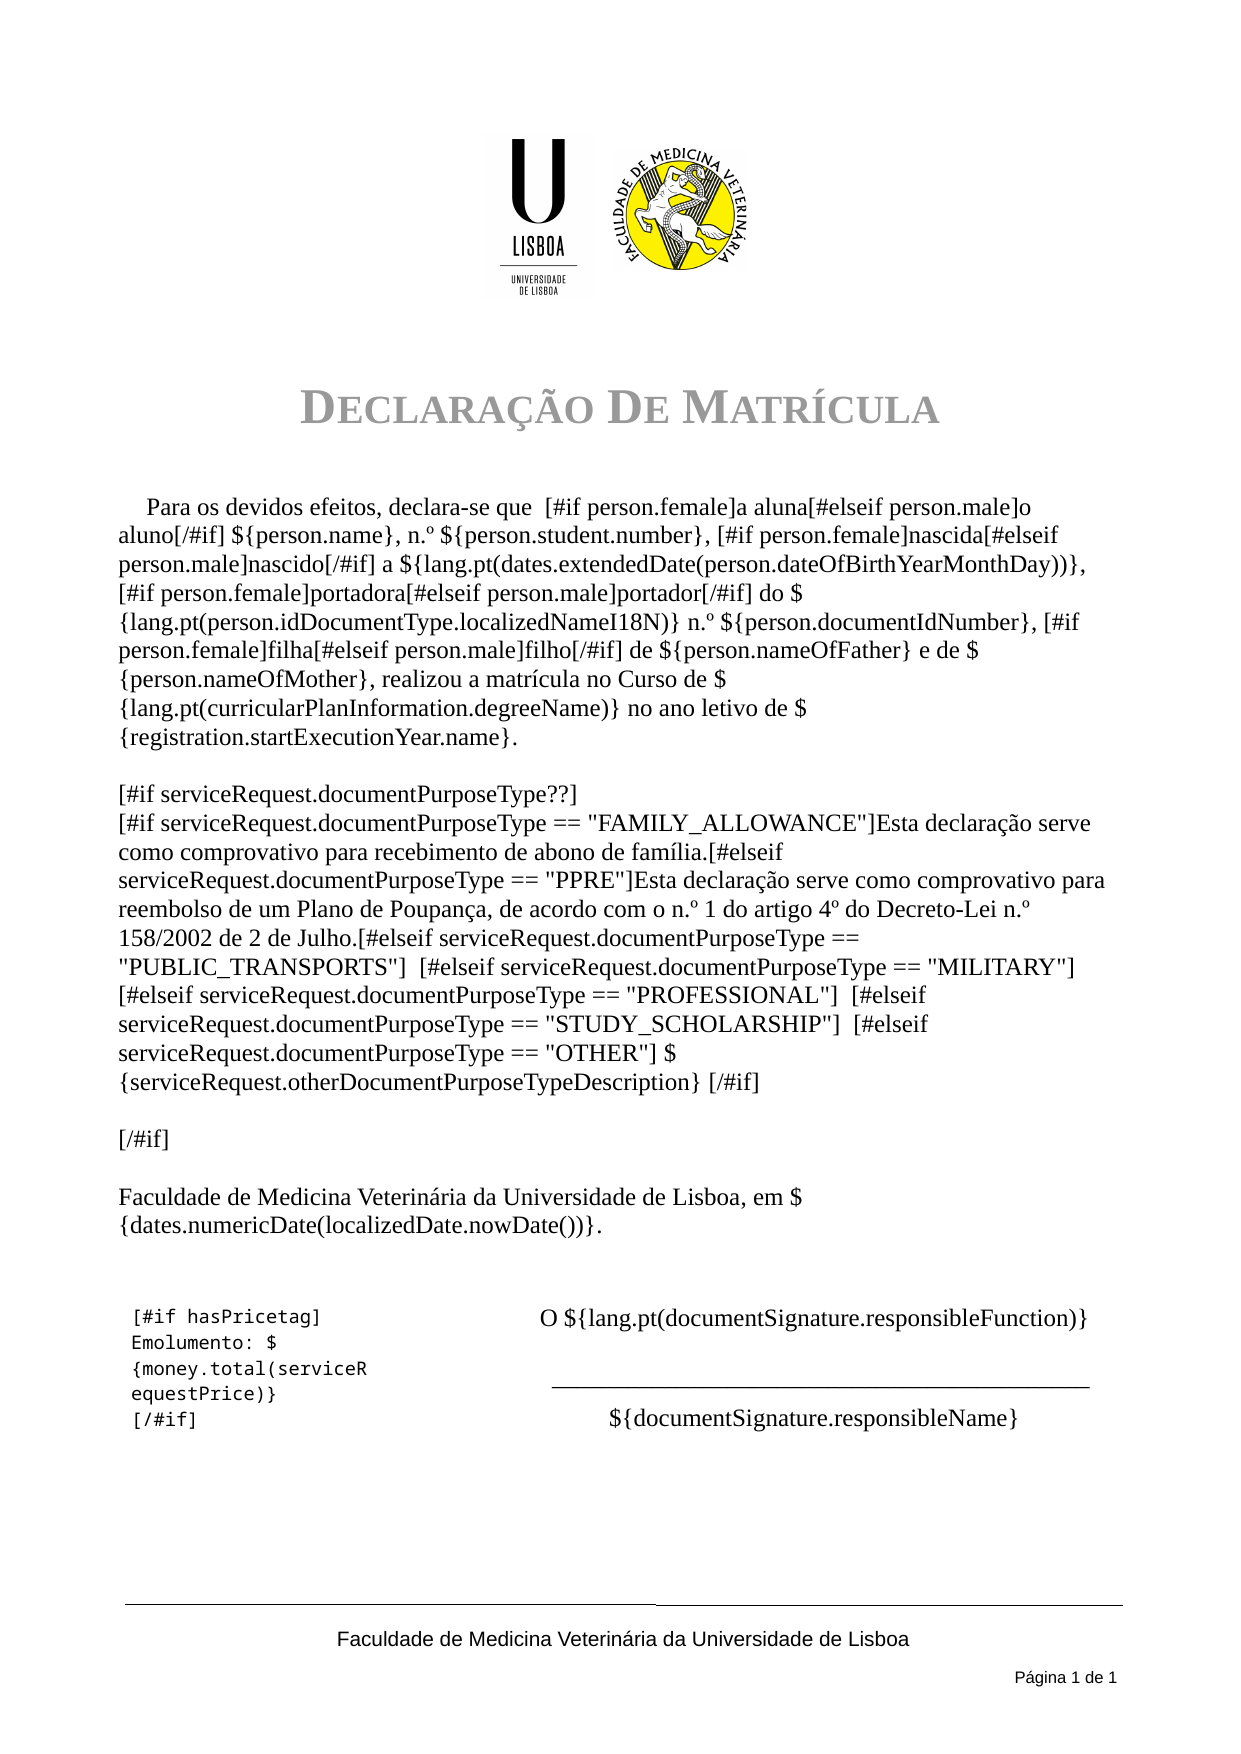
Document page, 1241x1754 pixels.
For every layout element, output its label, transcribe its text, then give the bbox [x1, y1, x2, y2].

text [#if serviceRequest.documentPurposeType == "FAMILY_ALLOWANCE"]Esta declaração serve como comprovativo para recebimento de abono de família.[#elseif serviceRequest.documentPurposeType == "PPRE"]Esta declaração serve como comprovativo para reembolso de um Plano de Poupança, de acordo com o n.º 1 do artigo 4º do Decreto-Lei n.º 158/2002 de 2 de Julho.[#elseif serviceRequest.documentPurposeType == "PUBLIC_TRANSPORTS"] [#elseif serviceRequest.documentPurposeType == "MILITARY"] [#elseif serviceRequest.documentPurposeType == "PROFESSIONAL"] [#elseif serviceRequest.documentPurposeType == "STUDY_SCHOLARSHIP"] [#elseif serviceRequest.documentPurposeType == "OTHER"] ${serviceRequest.otherDocumentPurposeTypeDescription} [/#if] [118, 808, 1122, 1096]
text [/#if] [118, 1124, 1122, 1153]
picture [613, 148, 747, 270]
text [#if serviceRequest.documentPurposeType??] [118, 779, 1122, 808]
table_cell ${documentSignature.responsibleName} [519, 1397, 1110, 1437]
table_header O ${lang.pt(documentSignature.responsibleFunction)} [519, 1297, 1110, 1337]
picture [480, 134, 597, 298]
text Para os devidos efeitos, declara-se que [#if person.female]a aluna[#elseif person.male]o aluno[/#if] ${person.name}, n.º ${person.student.number}, [#if person.female]nascida[#elseif person.male]nascido[/#if] a ${lang.pt(dates.extendedDate(person.dateOfBirthYearMonthDay))}, [#if person.female]portadora[#elseif person.male]portador[/#if] do ${lang.pt(person.idDocumentType.localizedNameI18N)} n.º ${person.documentIdNumber}, [#if person.female]filha[#elseif person.male]filho[/#if] de ${person.nameOfFather} e de ${person.nameOfMother}, realizou a matrícula no Curso de ${lang.pt(curricularPlanInformation.degreeName)} no ano letivo de ${registration.startExecutionYear.name}. [118, 492, 1122, 751]
text Declaração De Matrícula [118, 377, 1122, 434]
table_cell ___________________________________________ [519, 1337, 1110, 1397]
table_header [#if hasPricetag] Emolumento: ${money.total(serviceRequestPrice)} [/#if] [125, 1297, 519, 1437]
text Faculdade de Medicina Veterinária da Universidade de Lisboa, em ${dates.numericDate(localizedDate.nowDate())}. [118, 1182, 1122, 1239]
